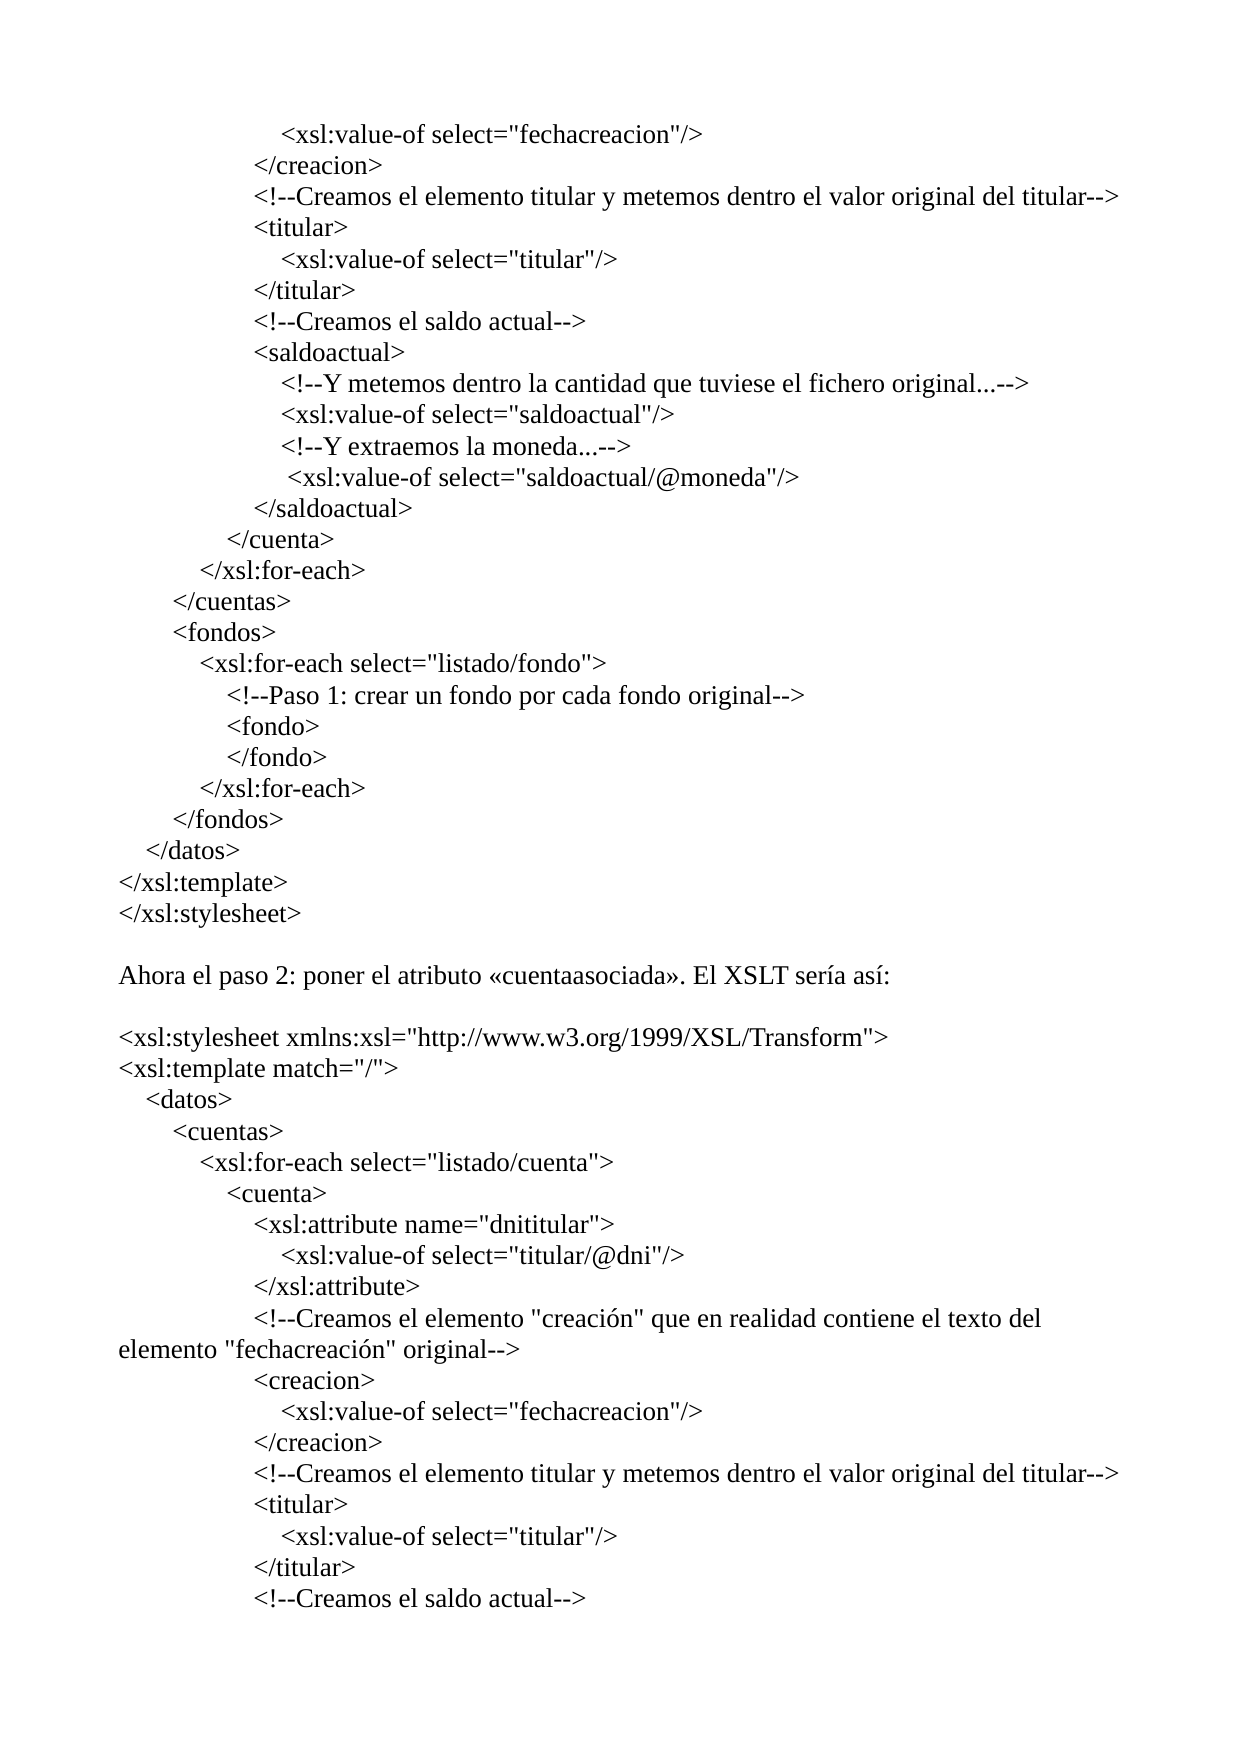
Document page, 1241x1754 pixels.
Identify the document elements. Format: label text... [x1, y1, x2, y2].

text Ahora el paso 2: poner el atributo «cuentaasociada». El XSLT sería así: [118, 959, 1122, 990]
text <!--Y extraemos la moneda...--> [118, 429, 1122, 461]
text </fondos> [118, 803, 1122, 834]
text <!--Creamos el elemento "creación" que en realidad contiene el texto del elemento "fechacreación" original--> [118, 1302, 1122, 1364]
text <datos> [118, 1084, 1122, 1115]
text <xsl:value-of select="titular"/> [118, 1520, 1122, 1551]
text <fondo> [118, 710, 1122, 741]
text <xsl:value-of select="fechacreacion"/> [118, 1395, 1122, 1426]
text <!--Creamos el saldo actual--> [118, 305, 1122, 336]
text </datos> [118, 834, 1122, 866]
text <cuenta> [118, 1177, 1122, 1208]
text <xsl:value-of select="titular"/> [118, 243, 1122, 274]
text </saldoactual> [118, 492, 1122, 523]
text <creacion> [118, 1364, 1122, 1395]
text <!--Y metemos dentro la cantidad que tuviese el fichero original...--> [118, 367, 1122, 398]
text </xsl:stylesheet> [118, 897, 1122, 928]
text <titular> [118, 1488, 1122, 1520]
text <xsl:attribute name="dnititular"> [118, 1208, 1122, 1239]
text </xsl:attribute> [118, 1271, 1122, 1302]
text <!--Creamos el elemento titular y metemos dentro el valor original del titular--> [118, 180, 1122, 212]
text </xsl:for-each> [118, 554, 1122, 585]
text <xsl:template match="/"> [118, 1052, 1122, 1084]
text </cuenta> [118, 523, 1122, 554]
text </titular> [118, 274, 1122, 305]
text <xsl:for-each select="listado/fondo"> [118, 648, 1122, 679]
text <xsl:value-of select="titular/@dni"/> [118, 1239, 1122, 1271]
text </creacion> [118, 1426, 1122, 1457]
text <!--Creamos el saldo actual--> [118, 1582, 1122, 1613]
text <xsl:value-of select="saldoactual"/> [118, 398, 1122, 429]
text <cuentas> [118, 1115, 1122, 1146]
text <xsl:stylesheet xmlns:xsl="http://www.w3.org/1999/XSL/Transform"> [118, 1021, 1122, 1052]
text </fondo> [118, 741, 1122, 772]
text <!--Creamos el elemento titular y metemos dentro el valor original del titular--> [118, 1457, 1122, 1488]
text </titular> [118, 1551, 1122, 1582]
text <titular> [118, 212, 1122, 243]
text <xsl:value-of select="fechacreacion"/> [118, 118, 1122, 149]
text <!--Paso 1: crear un fondo por cada fondo original--> [118, 679, 1122, 710]
text <xsl:for-each select="listado/cuenta"> [118, 1146, 1122, 1177]
text </creacion> [118, 149, 1122, 180]
text </cuentas> [118, 585, 1122, 616]
text </xsl:template> [118, 866, 1122, 897]
text <saldoactual> [118, 336, 1122, 367]
text <fondos> [118, 616, 1122, 648]
text </xsl:for-each> [118, 772, 1122, 803]
text <xsl:value-of select="saldoactual/@moneda"/> [118, 461, 1122, 492]
